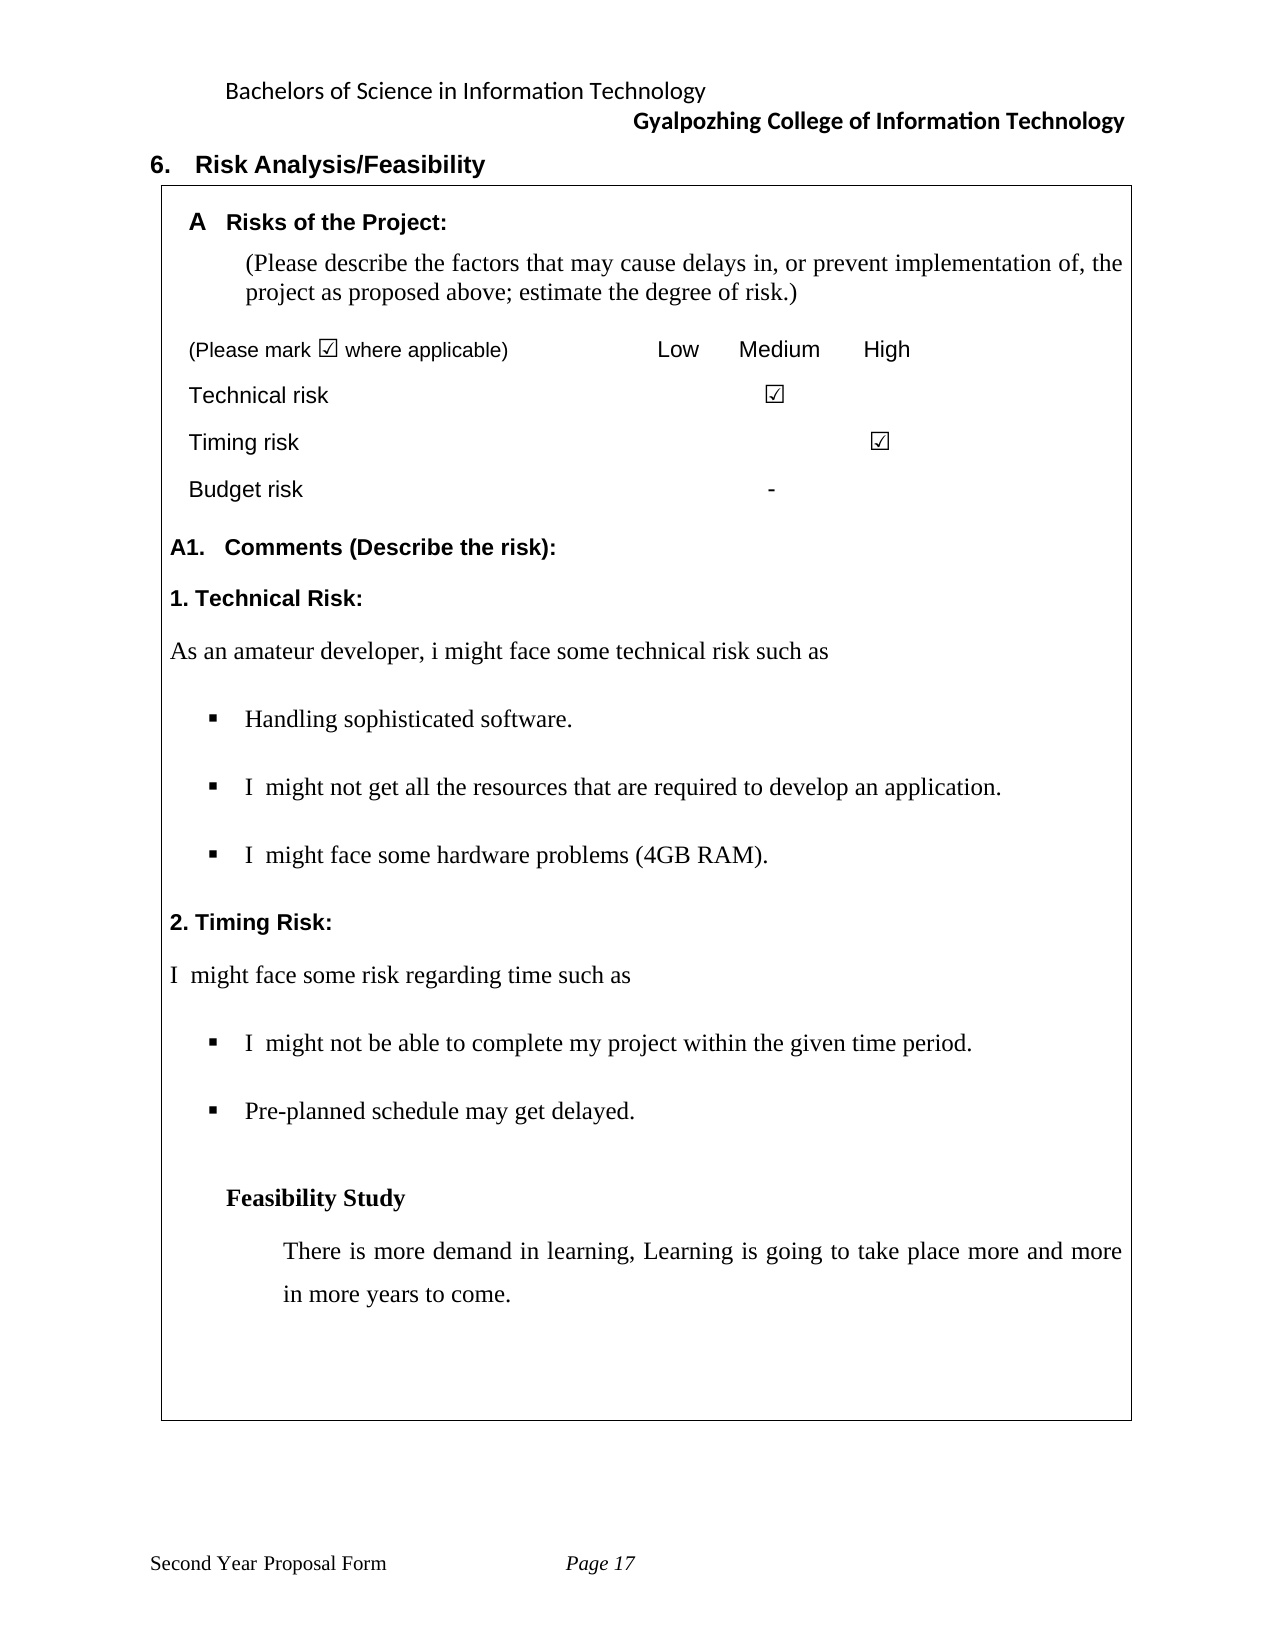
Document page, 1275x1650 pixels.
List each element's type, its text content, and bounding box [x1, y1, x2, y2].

table_cell A1. Comments (Describe the risk): 1. Technical Risk: As an amateur developer, i might face some technical risk such as Handling sophisticated software. I might not get all the resources that are required to develop an application. I might face some hardware problems (4GB RAM). 2. Timing Risk: I might face some risk regarding time such as I might not be able to complete my project within the given time period. Pre-planned schedule may get delayed. [162, 513, 1131, 1146]
table_header Risks of the Project: (Please describe the factors that may cause delays in, or prevent implementation of, the project as proposed above; estimate the degree of risk.) (Please mark ☑ where applicable) Low Medium High Technical risk ☑ Timing risk ☑ Budget risk - [162, 186, 1131, 513]
table_cell Feasibility Study There is more demand in learning, Learning is going to take place more and more in more years to come. [162, 1146, 1131, 1379]
subtitle 6. Risk Analysis/Feasibility [150, 150, 1125, 179]
table_cell [162, 1379, 1131, 1420]
